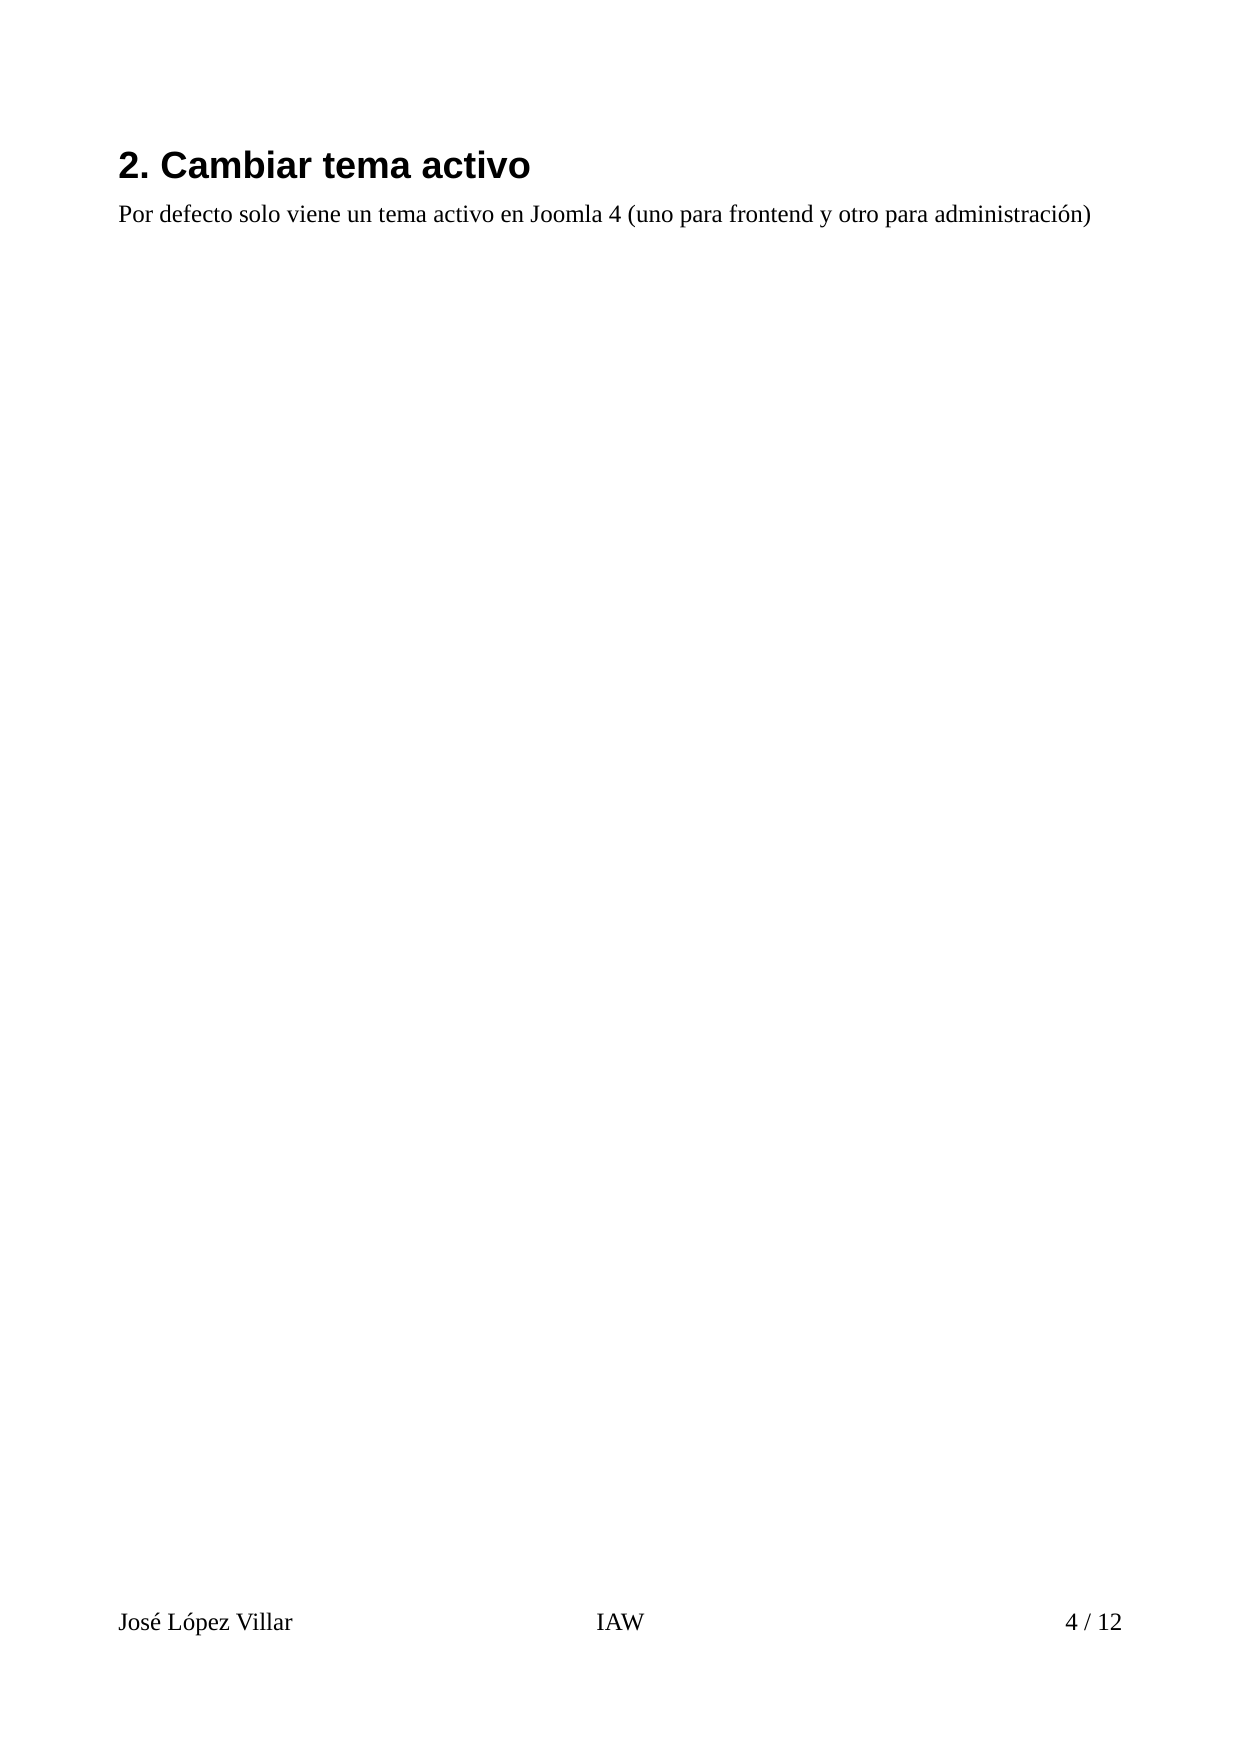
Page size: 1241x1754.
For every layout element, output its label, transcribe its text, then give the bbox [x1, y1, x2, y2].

subtitle Por defecto solo viene un tema activo en Joomla 4 (uno para frontend y otro para administración) [118, 199, 1122, 228]
subtitle 2. Cambiar tema activo [118, 143, 1122, 187]
